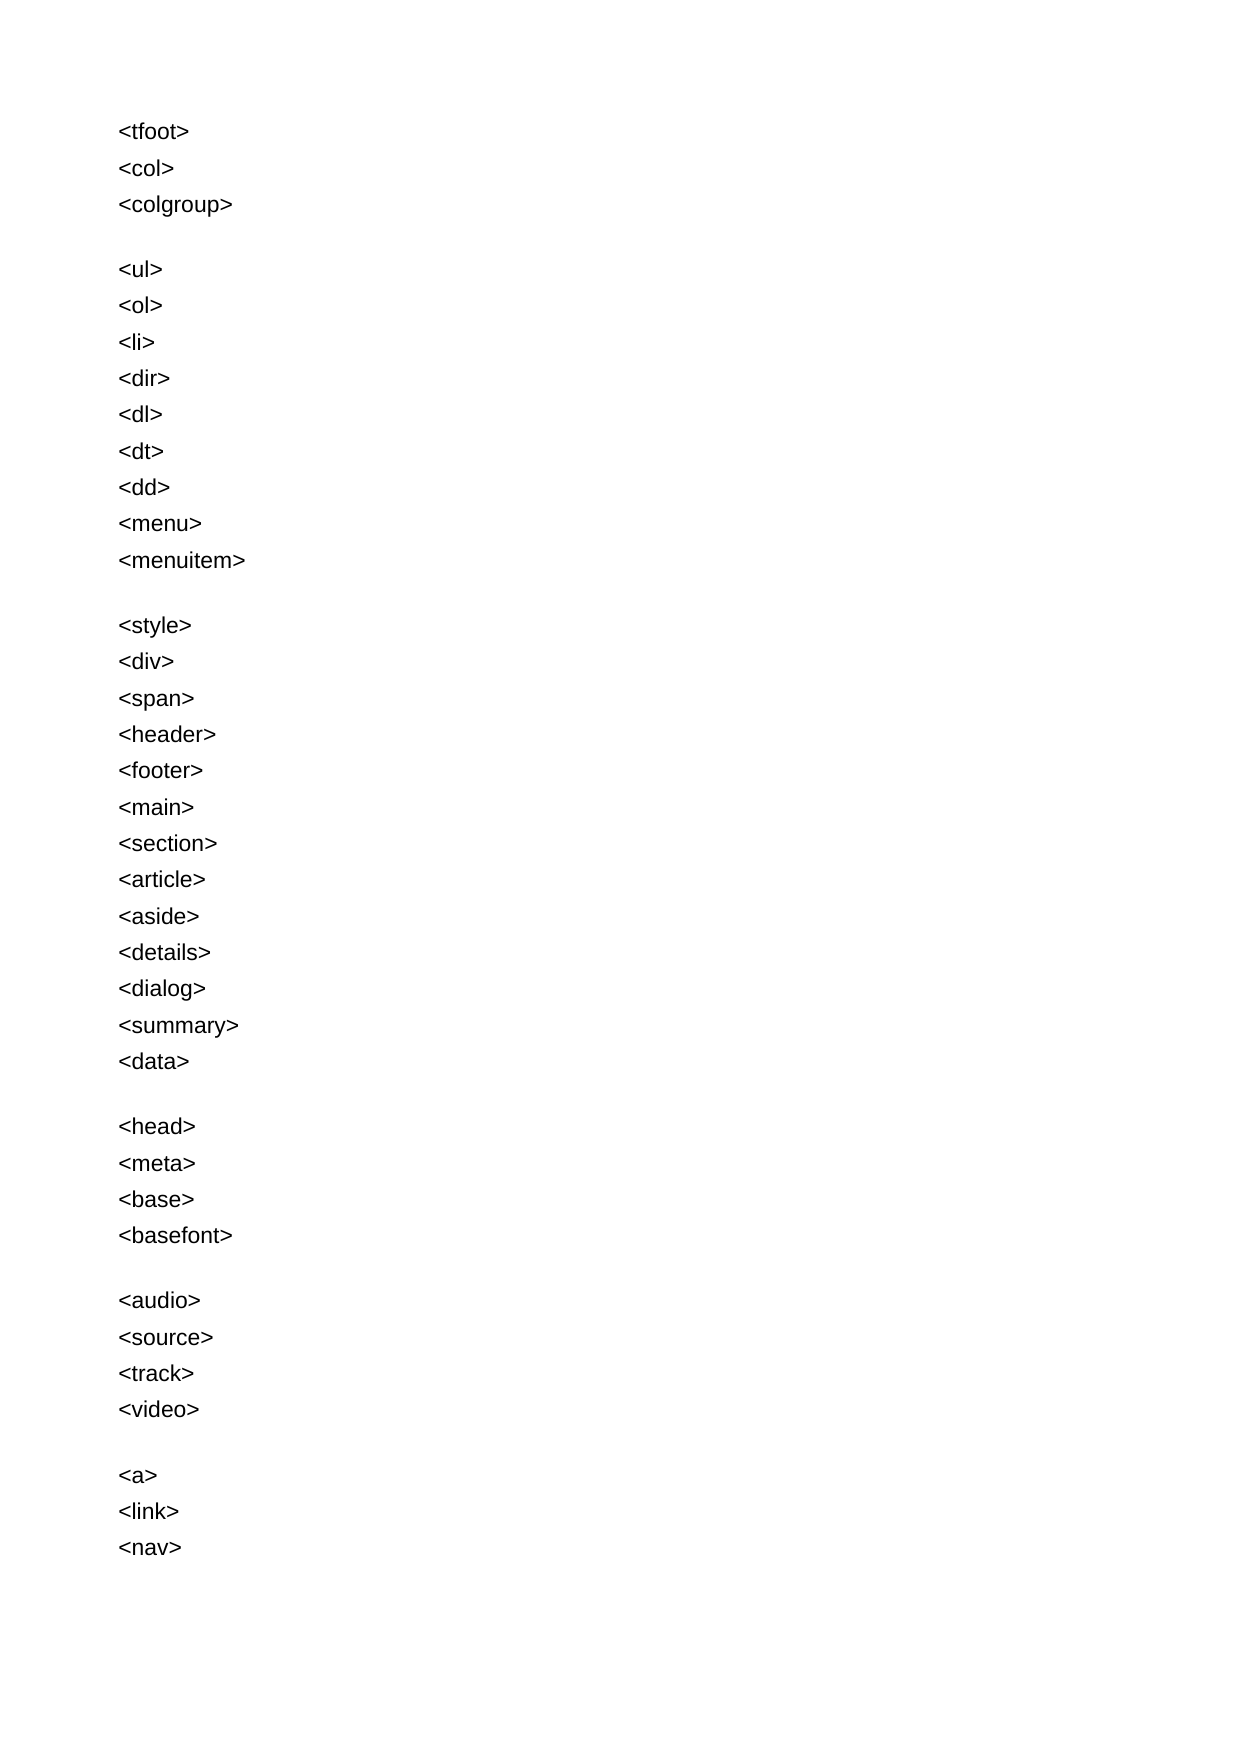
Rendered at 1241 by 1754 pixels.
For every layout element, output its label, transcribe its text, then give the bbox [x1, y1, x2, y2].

text <col> [118, 154, 1122, 181]
text <ul> [118, 256, 1122, 282]
text <audio> [118, 1287, 1122, 1314]
text <video> [118, 1396, 1122, 1423]
text <menuitem> [118, 547, 1122, 573]
text <details> [118, 939, 1122, 965]
text <dl> [118, 401, 1122, 428]
text <span> [118, 684, 1122, 711]
text <a> [118, 1462, 1122, 1488]
text <head> [118, 1113, 1122, 1139]
text <meta> [118, 1149, 1122, 1176]
text <colgroup> [118, 191, 1122, 217]
text <dir> [118, 365, 1122, 391]
text <menu> [118, 510, 1122, 537]
text <data> [118, 1048, 1122, 1074]
text <li> [118, 329, 1122, 355]
text <footer> [118, 757, 1122, 784]
text <ol> [118, 292, 1122, 319]
text <article> [118, 866, 1122, 893]
text <div> [118, 648, 1122, 674]
text <summary> [118, 1012, 1122, 1038]
text <aside> [118, 903, 1122, 929]
text <nav> [118, 1534, 1122, 1600]
text <header> [118, 721, 1122, 747]
text <tfoot> [118, 118, 1122, 144]
text <base> [118, 1186, 1122, 1212]
text <basefont> [118, 1222, 1122, 1249]
text <link> [118, 1498, 1122, 1524]
text <style> [118, 612, 1122, 638]
text <section> [118, 830, 1122, 856]
text <dd> [118, 474, 1122, 500]
text <track> [118, 1360, 1122, 1386]
text <dt> [118, 438, 1122, 464]
text <source> [118, 1324, 1122, 1350]
text <main> [118, 794, 1122, 820]
text <dialog> [118, 975, 1122, 1002]
